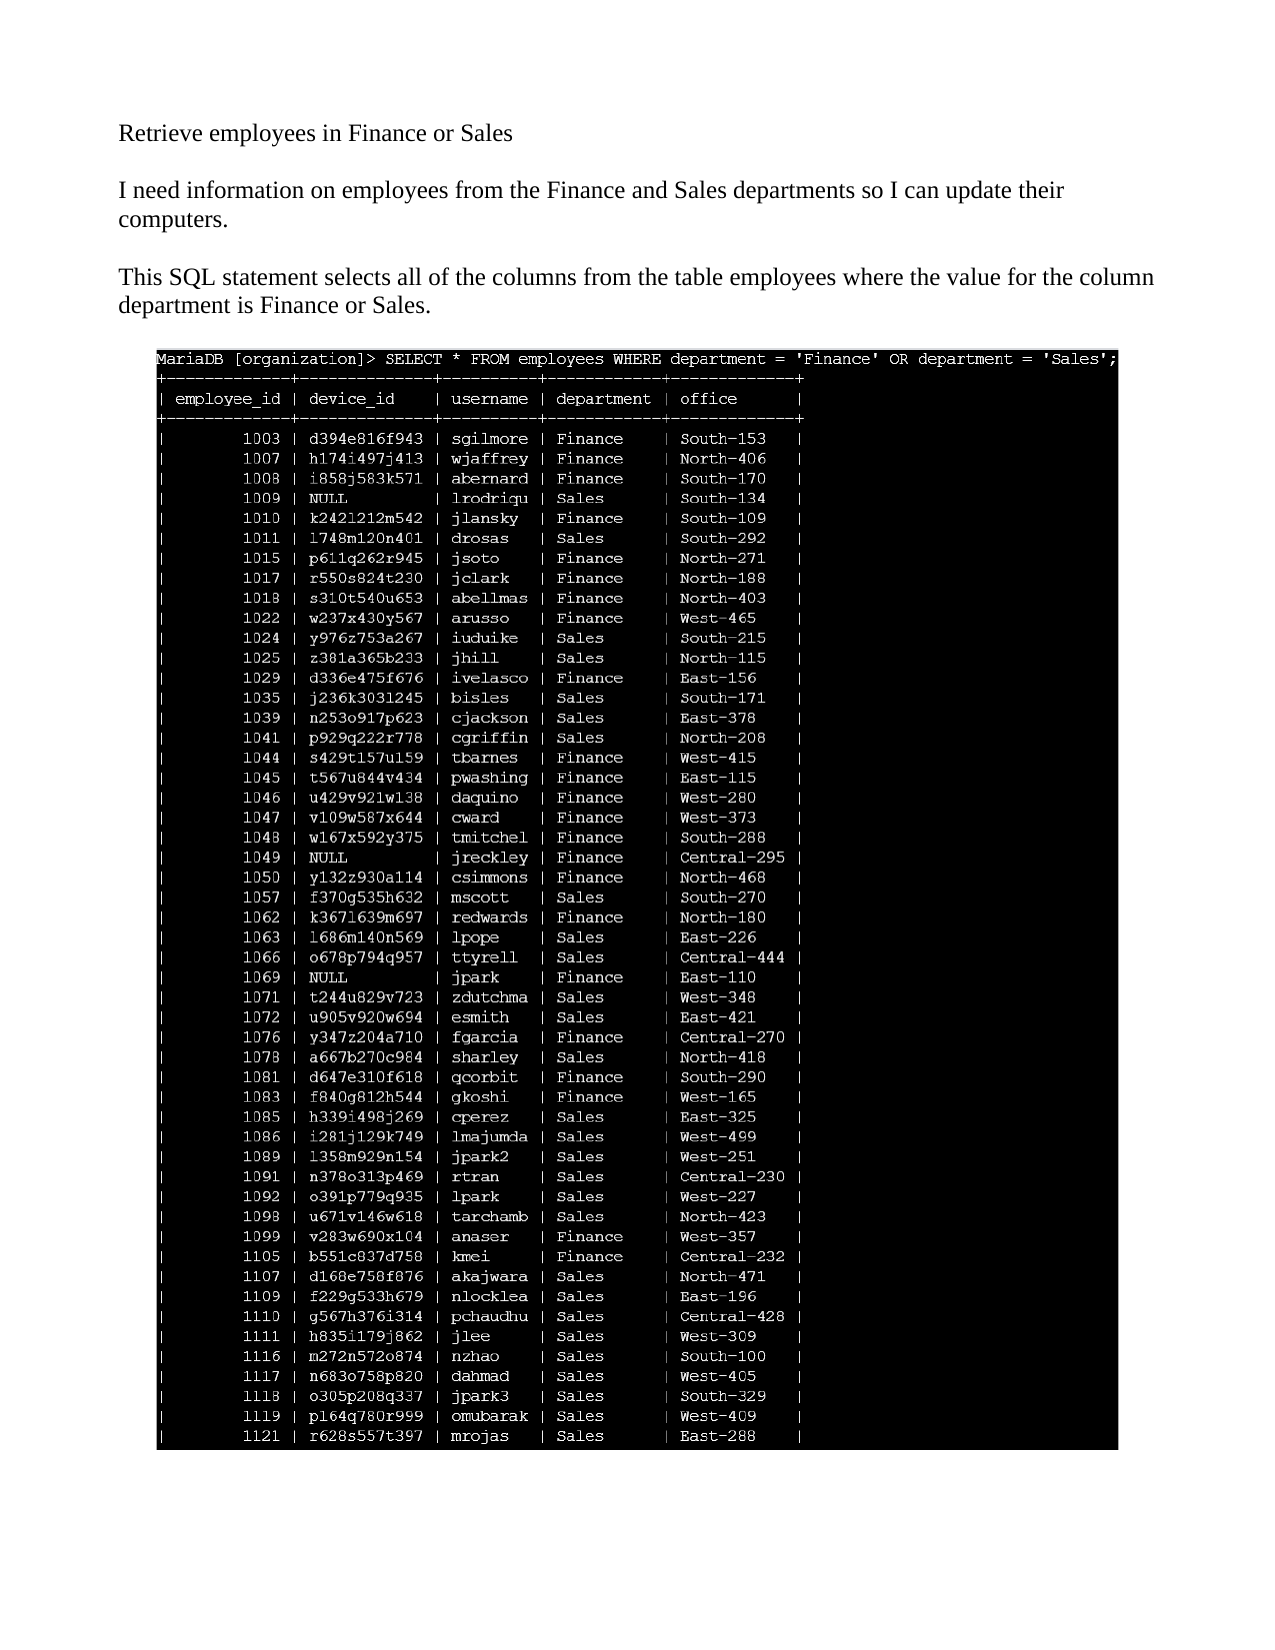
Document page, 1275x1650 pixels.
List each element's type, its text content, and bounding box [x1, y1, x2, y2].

picture [156, 348, 1119, 1450]
text I need information on employees from the Finance and Sales departments so I can update their computers. [118, 176, 1157, 233]
subtitle Retrieve employees in Finance or Sales [118, 118, 1157, 147]
text This SQL statement selects all of the columns from the table employees where the value for the column department is Finance or Sales. [118, 262, 1157, 319]
